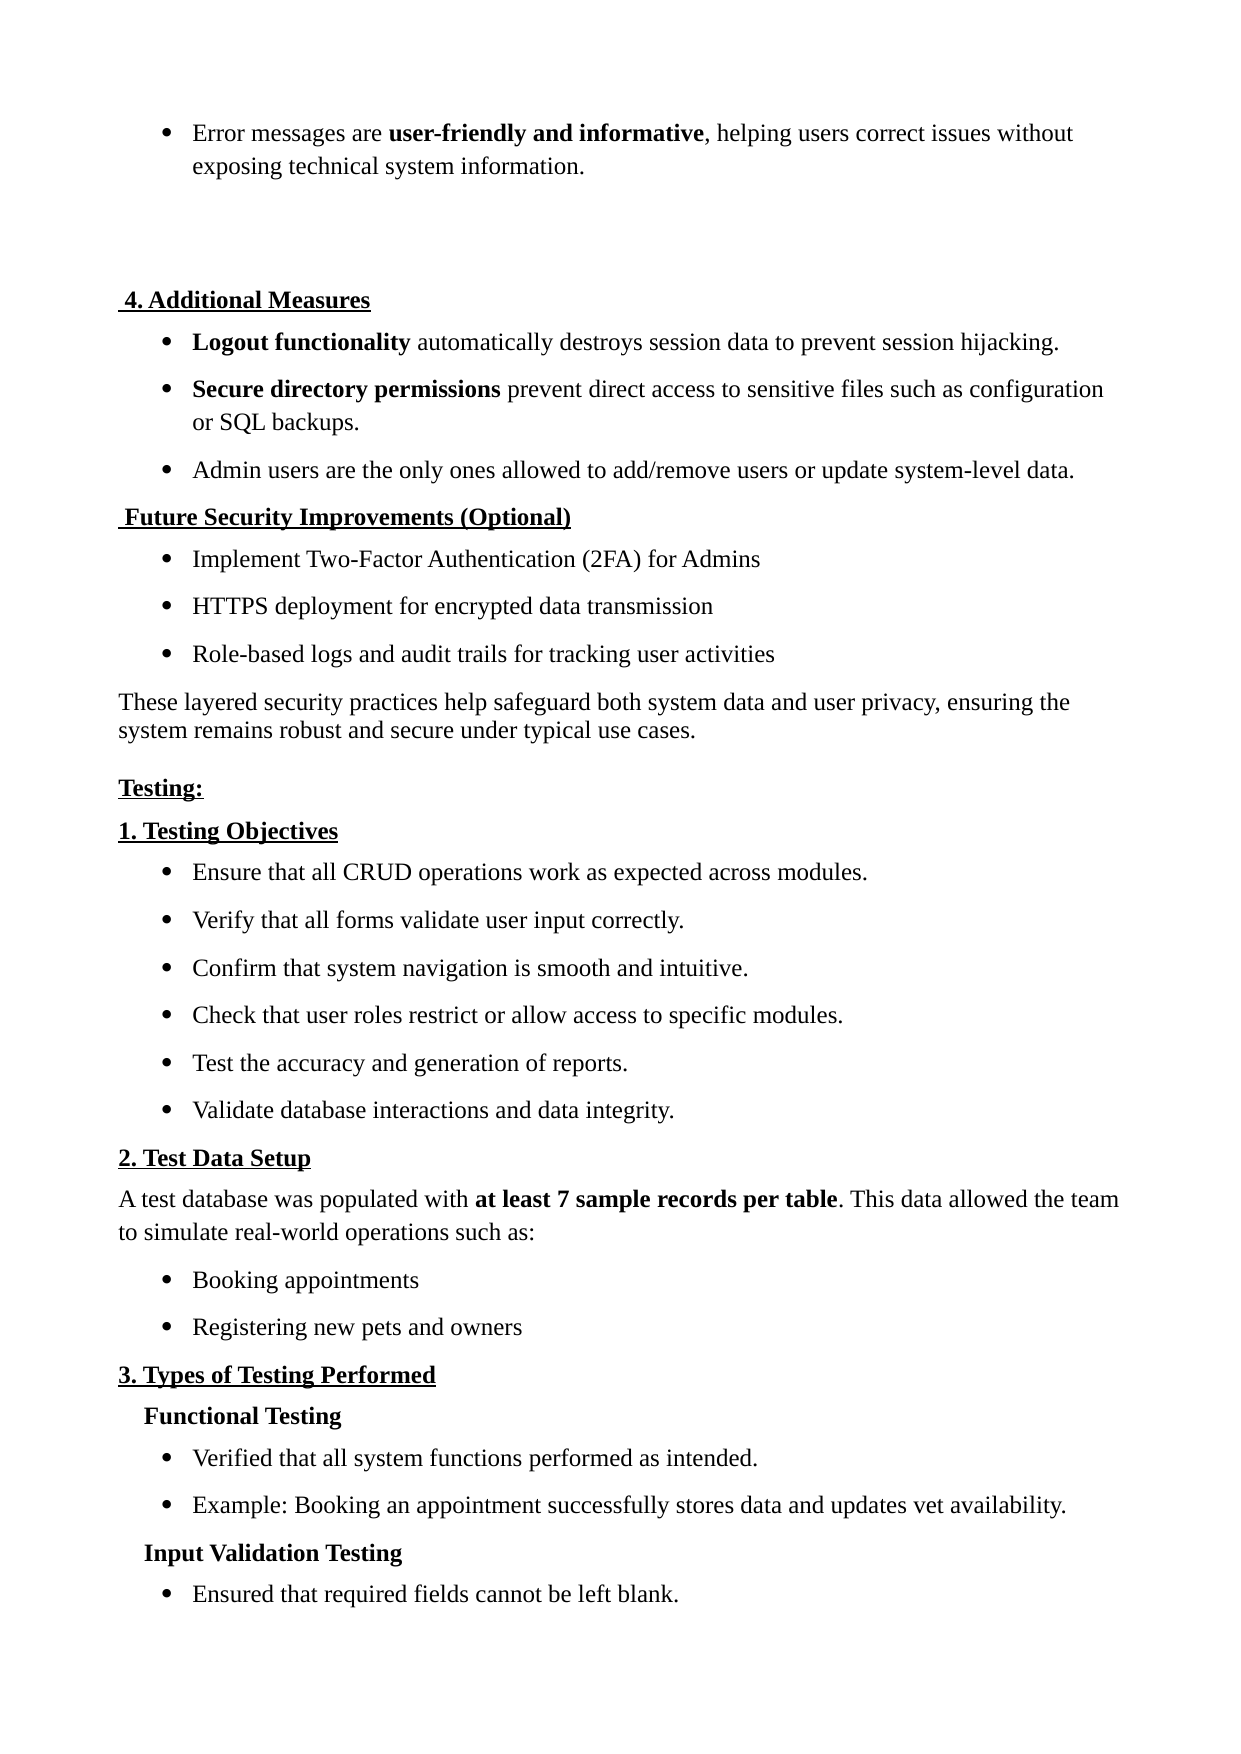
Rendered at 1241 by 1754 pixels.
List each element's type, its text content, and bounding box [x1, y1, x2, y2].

subtitle 🔹 Input Validation Testing [118, 1538, 1122, 1567]
list Test the accuracy and generation of reports. [162, 1048, 1122, 1077]
list Registering new pets and owners [162, 1312, 1122, 1341]
list Role-based logs and audit trails for tracking user activities [162, 639, 1122, 668]
subtitle 1. Testing Objectives [118, 816, 1122, 845]
text A test database was populated with at least 7 sample records per table. This data allowed the team to simulate real-world operations such as: [118, 1184, 1122, 1246]
list Example: Booking an appointment successfully stores data and updates vet availability. [162, 1490, 1122, 1519]
text Testing: [118, 773, 1122, 802]
list Validate database interactions and data integrity. [162, 1095, 1122, 1124]
list Implement Two-Factor Authentication (2FA) for Admins [162, 544, 1122, 572]
list Error messages are user-friendly and informative, helping users correct issues without exposing technical system information. [162, 118, 1122, 180]
text These layered security practices help safeguard both system data and user privacy, ensuring the system remains robust and secure under typical use cases. [118, 687, 1122, 744]
subtitle Future Security Improvements (Optional) [118, 502, 1122, 531]
list Admin users are the only ones allowed to add/remove users or update system-level data. [162, 455, 1122, 484]
list Secure directory permissions prevent direct access to sensitive files such as configuration or SQL backups. [162, 374, 1122, 436]
list Logout functionality automatically destroys session data to prevent session hijacking. [162, 327, 1122, 355]
subtitle 2. Test Data Setup [118, 1143, 1122, 1172]
list HTTPS deployment for encrypted data transmission [162, 591, 1122, 620]
list Booking appointments [162, 1265, 1122, 1294]
subtitle 3. Types of Testing Performed [118, 1360, 1122, 1389]
subtitle 4. Additional Measures [118, 285, 1122, 314]
list Verify that all forms validate user input correctly. [162, 905, 1122, 934]
list Confirm that system navigation is smooth and intuitive. [162, 953, 1122, 981]
list Verified that all system functions performed as intended. [162, 1443, 1122, 1471]
list Ensured that required fields cannot be left blank. [162, 1579, 1122, 1608]
list Ensure that all CRUD operations work as expected across modules. [162, 857, 1122, 886]
subtitle 🔹 Functional Testing [118, 1401, 1122, 1430]
list Check that user roles restrict or allow access to specific modules. [162, 1000, 1122, 1029]
